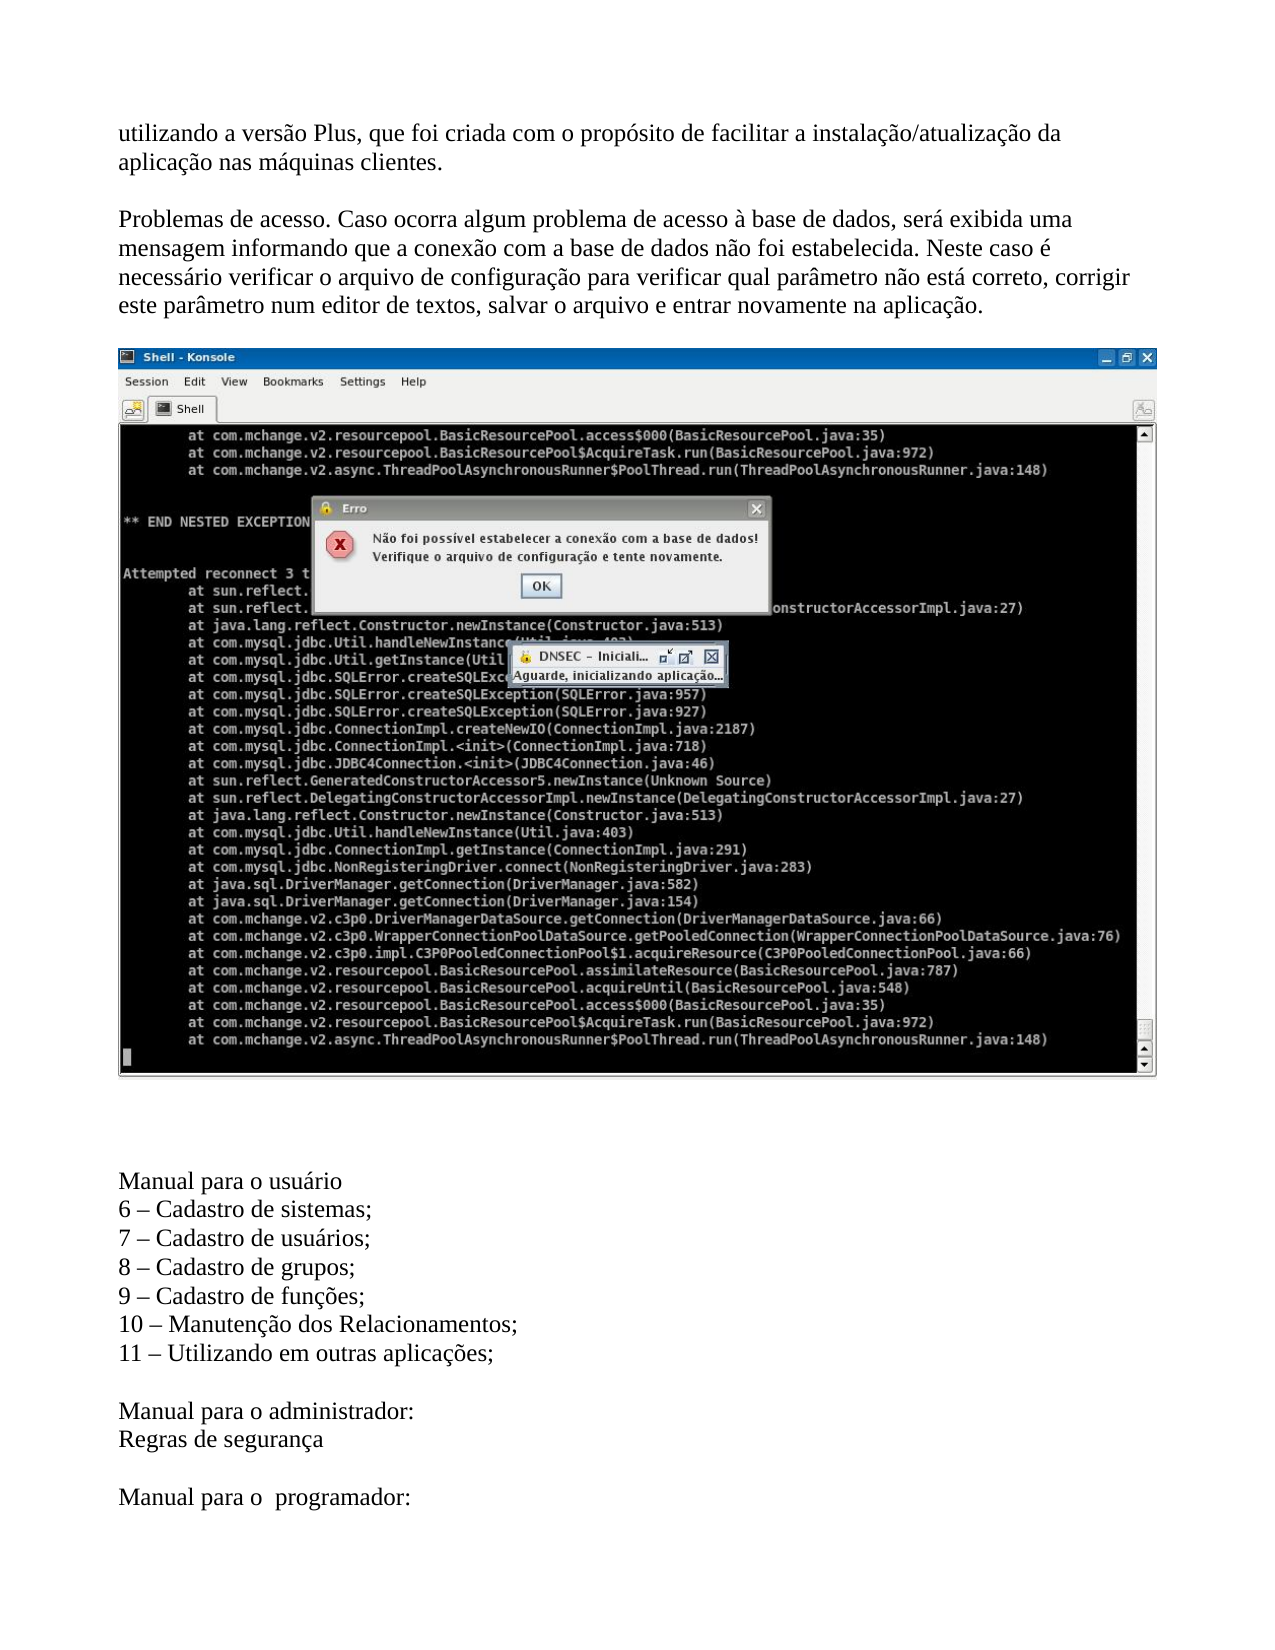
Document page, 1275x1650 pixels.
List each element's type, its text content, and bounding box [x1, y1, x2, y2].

text 11 – Utilizando em outras aplicações; [118, 1338, 1157, 1367]
text 9 – Cadastro de funções; [118, 1281, 1157, 1309]
picture [118, 348, 1157, 1080]
text Regras de segurança [118, 1424, 1157, 1453]
text utilizando a versão Plus, que foi criada com o propósito de facilitar a instalação/atualização da aplicação nas máquinas clientes. [118, 118, 1157, 176]
text 8 – Cadastro de grupos; [118, 1252, 1157, 1281]
text Manual para o programador: [118, 1482, 1157, 1511]
text Manual para o usuário [118, 1166, 1157, 1194]
text Manual para o administrador: [118, 1396, 1157, 1424]
text 10 – Manutenção dos Relacionamentos; [118, 1309, 1157, 1338]
text Problemas de acesso. Caso ocorra algum problema de acesso à base de dados, será exibida uma mensagem informando que a conexão com a base de dados não foi estabelecida. Neste caso é necessário verificar o arquivo de configuração para verificar qual parâmetro não está correto, corrigir este parâmetro num editor de textos, salvar o arquivo e entrar novamente na aplicação. [118, 204, 1157, 319]
text 6 – Cadastro de sistemas; [118, 1194, 1157, 1223]
text 7 – Cadastro de usuários; [118, 1223, 1157, 1252]
